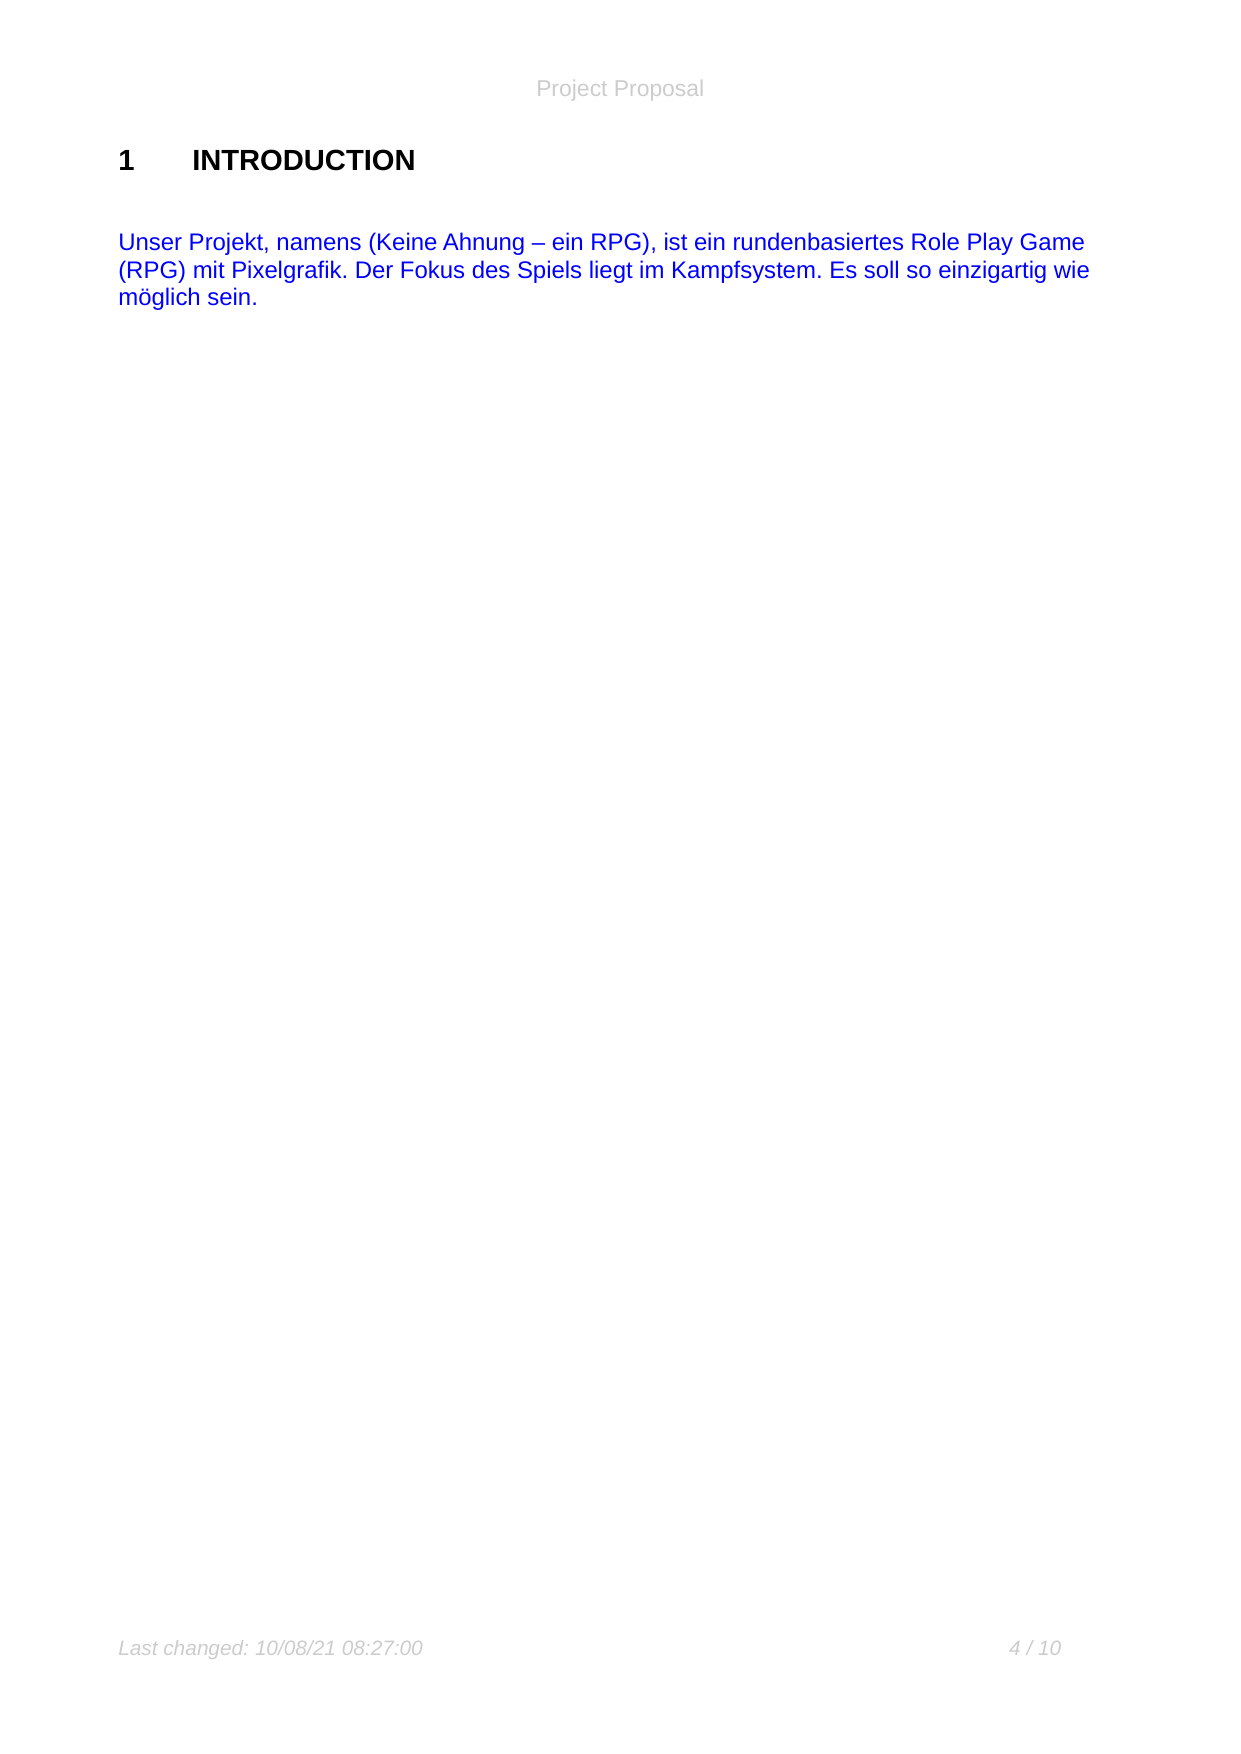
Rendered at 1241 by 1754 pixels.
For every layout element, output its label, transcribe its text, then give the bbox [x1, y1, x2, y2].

subtitle Introduction [118, 143, 1122, 177]
text Unser Projekt, namens (Keine Ahnung – ein RPG), ist ein rundenbasiertes Role Play Game (RPG) mit Pixelgrafik. Der Fokus des Spiels liegt im Kampfsystem. Es soll so einzigartig wie möglich sein. [118, 228, 1122, 311]
